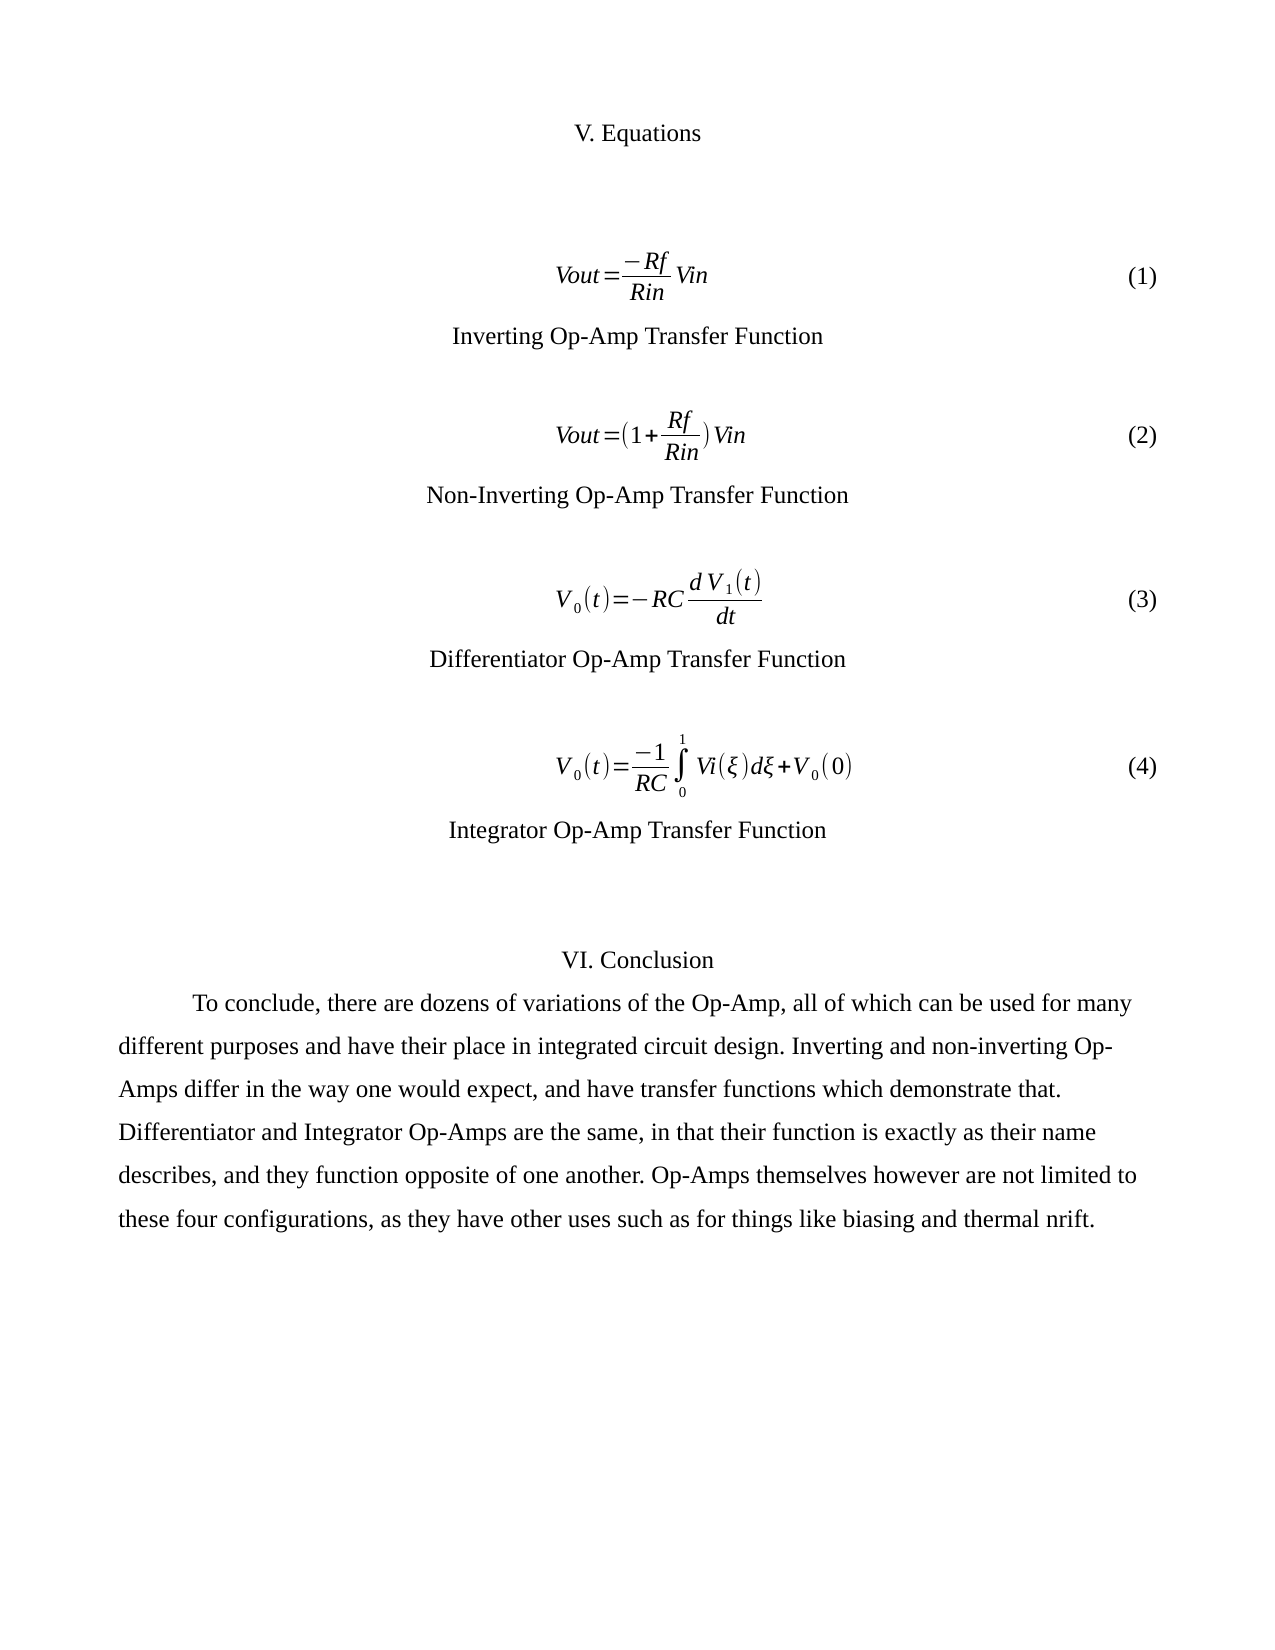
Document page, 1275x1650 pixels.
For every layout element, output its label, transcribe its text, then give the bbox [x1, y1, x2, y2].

text To conclude, there are dozens of variations of the Op-Amp, all of which can be used for many different purposes and have their place in integrated circuit design. Inverting and non-inverting Op-Amps differ in the way one would expect, and have transfer functions which demonstrate that. Differentiator and Integrator Op-Amps are the same, in that their function is exactly as their name describes, and they function opposite of one another. Op-Amps themselves however are not limited to these four configurations, as they have other uses such as for things like biasing and thermal nrift. [118, 988, 1157, 1232]
text (3) [118, 567, 1157, 630]
text Inverting Op-Amp Transfer Function [118, 321, 1157, 349]
text (2) [118, 407, 1157, 466]
text Differentiator Op-Amp Transfer Function [118, 644, 1157, 673]
text V. Equations [118, 118, 1157, 147]
text (1) [118, 247, 1157, 306]
text Integrator Op-Amp Transfer Function [118, 816, 1157, 844]
text Non-Inverting Op-Amp Transfer Function [118, 480, 1157, 509]
text (4) [118, 731, 1157, 801]
text VI. Conclusion [118, 945, 1157, 974]
